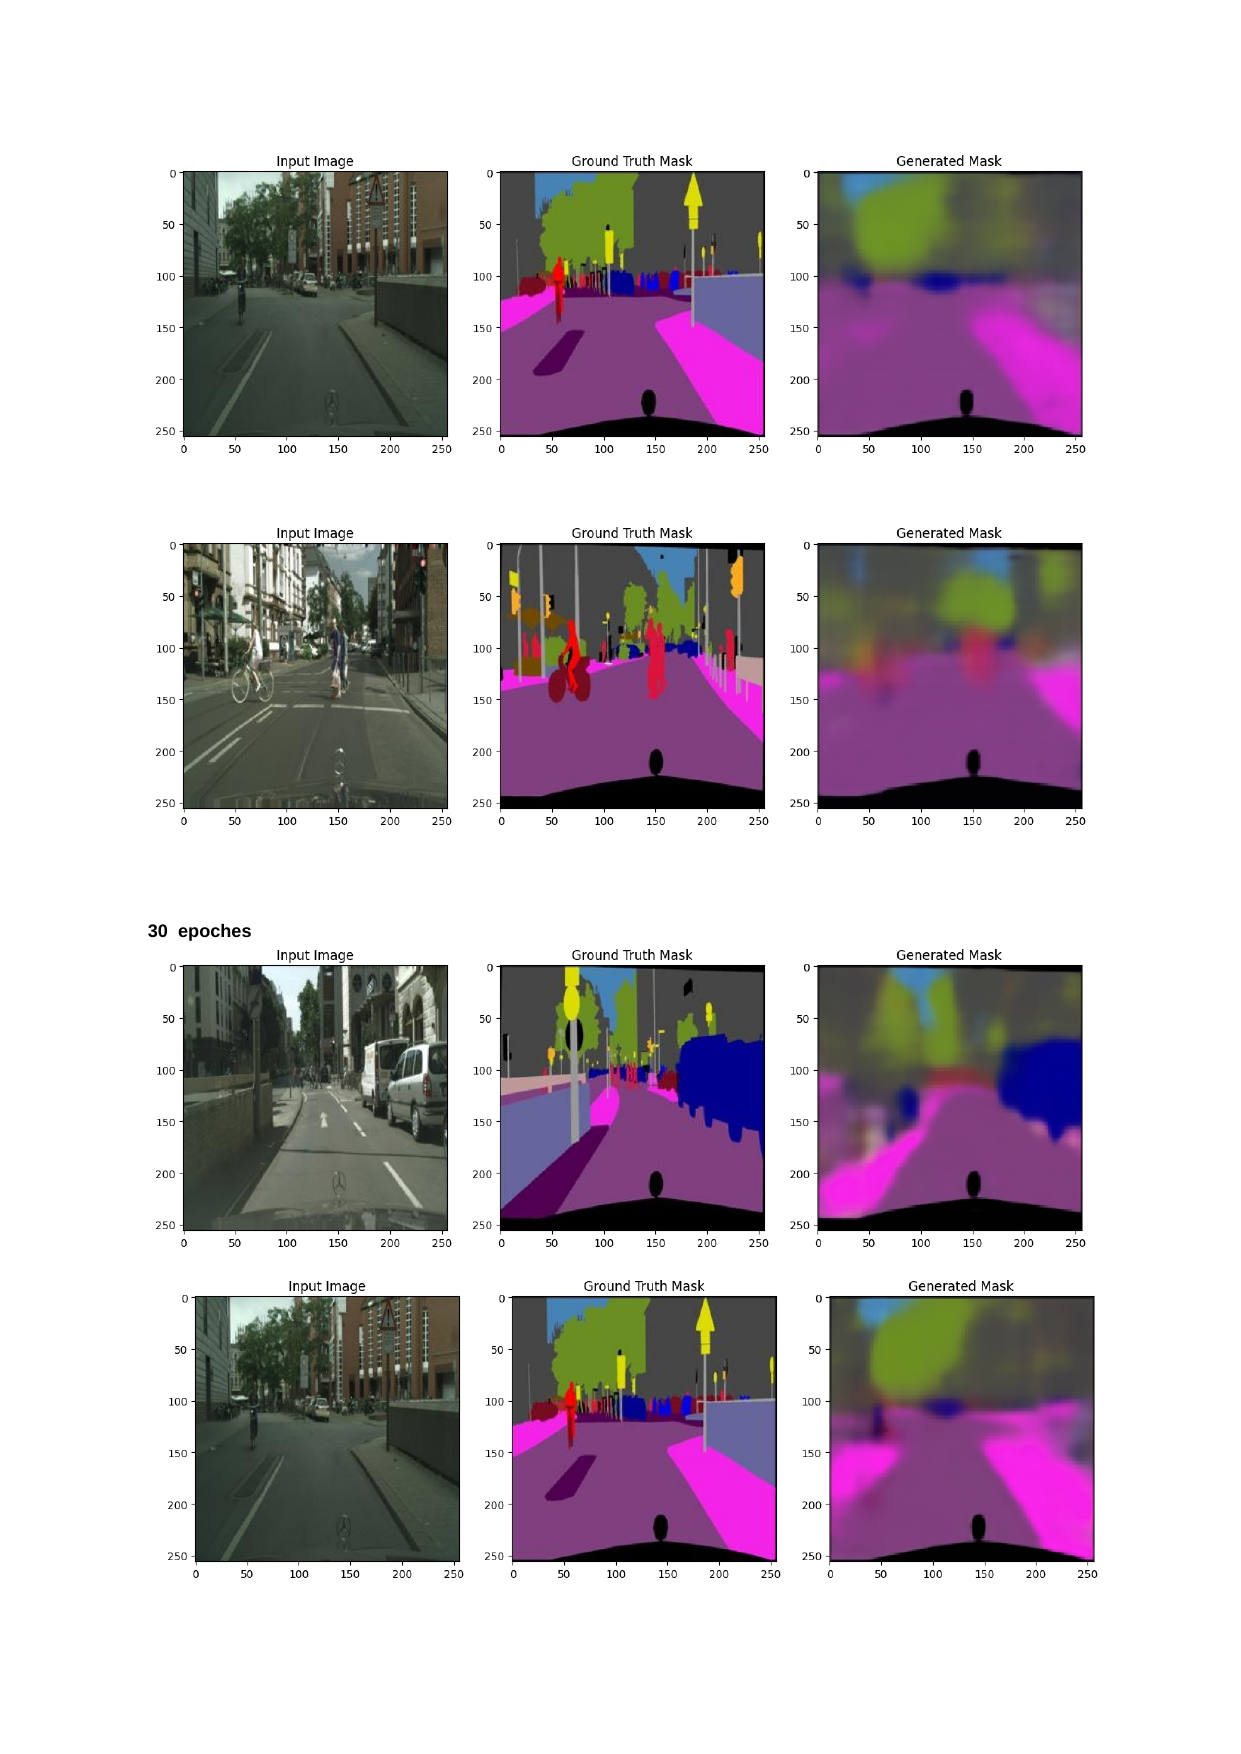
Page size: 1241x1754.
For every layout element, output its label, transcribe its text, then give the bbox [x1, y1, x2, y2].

picture [147, 941, 1093, 1256]
picture [147, 147, 1093, 462]
picture [147, 519, 1093, 834]
text 30 epoches [148, 905, 1093, 941]
picture [159, 1272, 1105, 1587]
